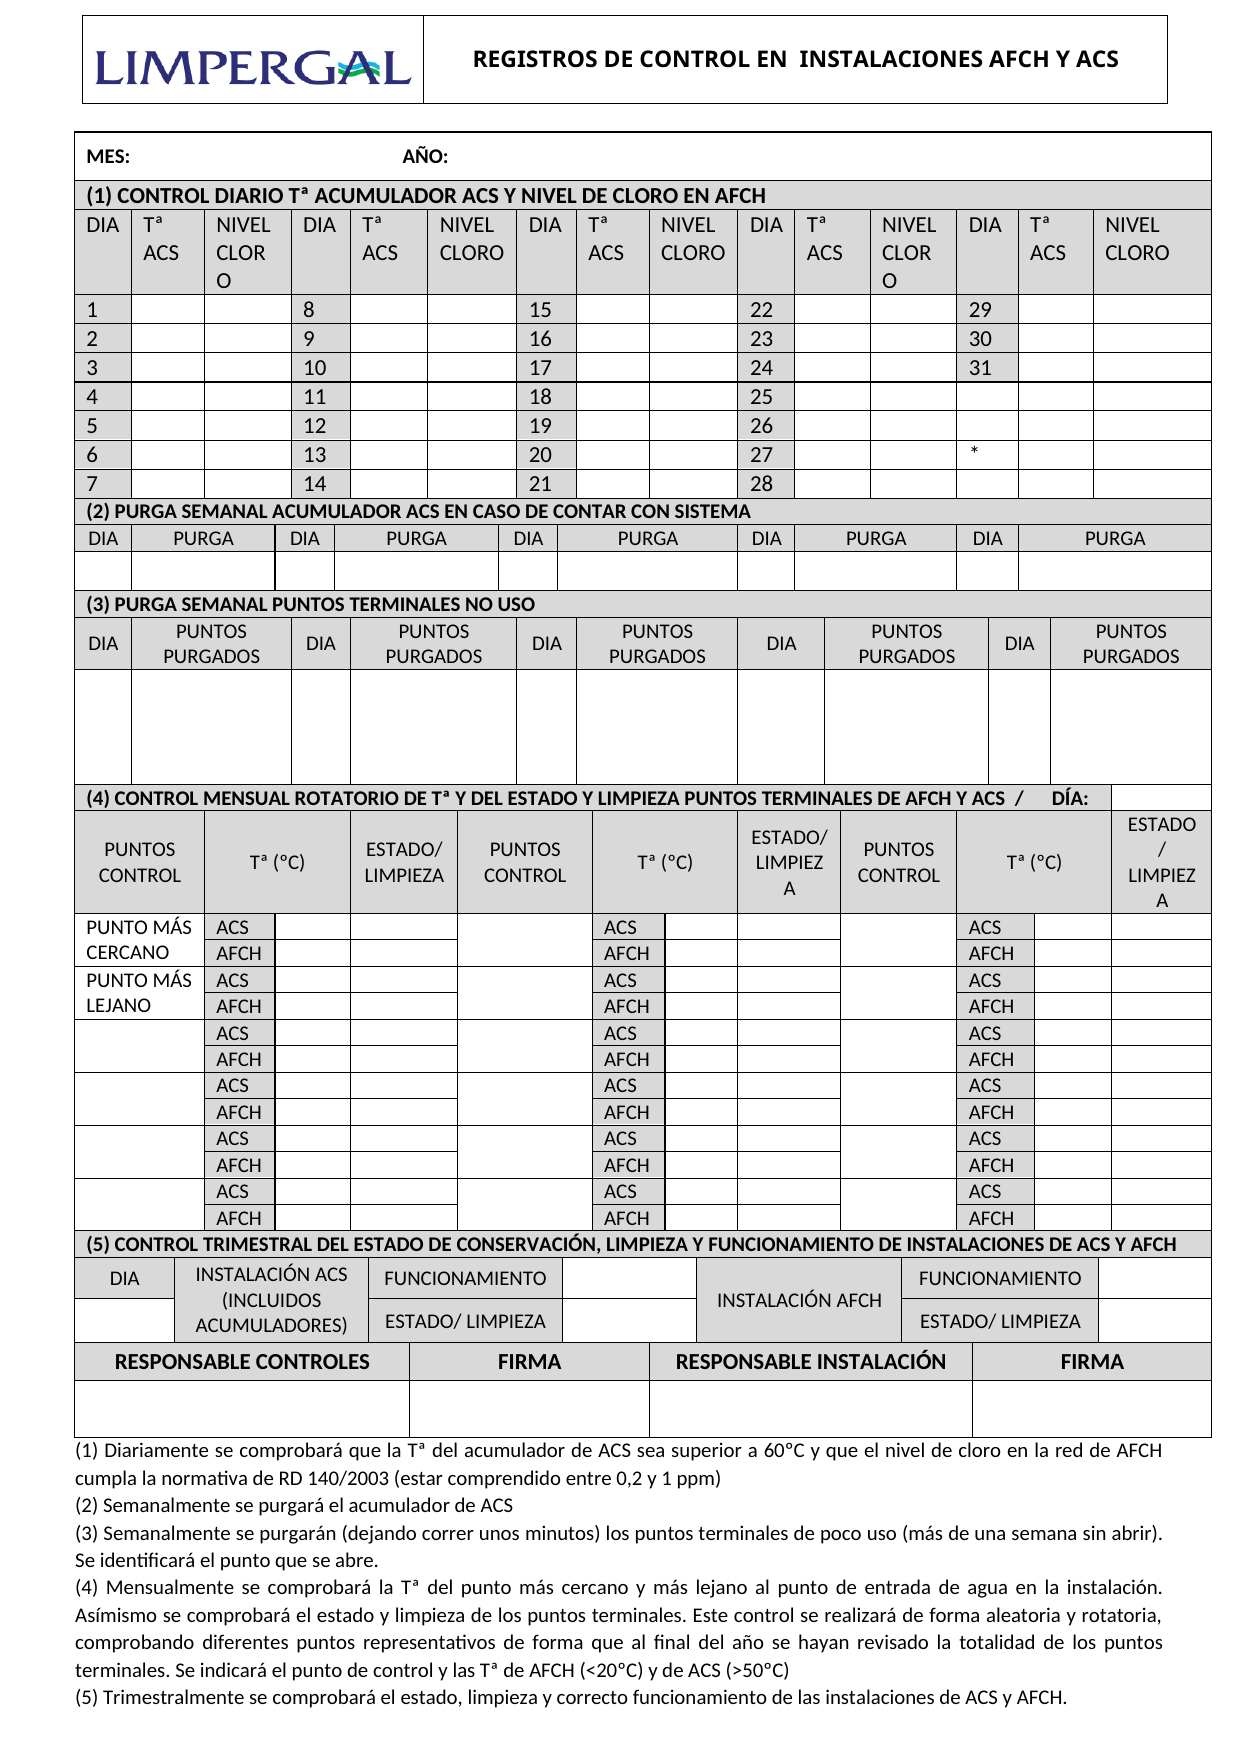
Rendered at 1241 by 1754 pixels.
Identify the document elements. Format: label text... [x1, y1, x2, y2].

table_cell [1019, 470, 1093, 498]
table_cell AFCH [593, 993, 664, 1019]
table_cell AFCH [205, 1099, 274, 1124]
table_cell [650, 295, 737, 323]
table_cell [75, 670, 131, 784]
table_cell [650, 441, 737, 468]
table_cell NIVEL CLORO [871, 210, 956, 294]
table_cell [1094, 383, 1211, 410]
table_cell RESPONSABLE INSTALACIÓN [650, 1343, 972, 1380]
table_cell 17 [517, 353, 576, 381]
table_cell DIA [292, 618, 350, 669]
table_cell ACS [205, 1126, 274, 1151]
table_cell [428, 295, 516, 323]
table_cell 8 [292, 295, 350, 323]
table_cell [650, 383, 737, 410]
table_cell [1112, 1126, 1211, 1151]
table_cell ACS [205, 1020, 274, 1045]
table_cell [1035, 940, 1111, 966]
table_cell [841, 1179, 956, 1230]
table_cell PUNTOS CONTROL [841, 811, 956, 913]
table_cell AFCH [205, 993, 274, 1019]
table_cell [989, 670, 1050, 784]
table_cell [1035, 1152, 1111, 1177]
table_cell 5 [75, 411, 131, 439]
table_cell [1112, 993, 1211, 1019]
table_cell [1019, 324, 1093, 352]
list (1) Diariamente se comprobará que la Tª del acumulador de ACS sea superior a 60ºC y que el nivel de cloro en la red de AFCH cumpla la normativa de RD 140/2003 (estar comprendido entre 0,2 y 1 ppm) [75, 1438, 1165, 1490]
table_cell [205, 324, 291, 352]
table_cell DIA [738, 210, 794, 294]
table_cell 11 [292, 383, 350, 410]
table_cell Tª ACS [795, 210, 870, 294]
picture [93, 29, 414, 88]
table_cell [75, 1299, 174, 1342]
table_cell [1112, 967, 1211, 992]
table_cell Tª (ºC) [957, 811, 1111, 913]
table_cell [1035, 1046, 1111, 1072]
table_cell 19 [517, 411, 576, 439]
table_cell [841, 967, 956, 1019]
list (3) Semanalmente se purgarán (dejando correr unos minutos) los puntos terminales de poco uso (más de una semana sin abrir). Se identificará el punto que se abre. [75, 1520, 1165, 1573]
table_cell [666, 1205, 737, 1230]
table_cell [517, 670, 576, 784]
table_cell [973, 1381, 1211, 1437]
table_cell [205, 295, 291, 323]
table_cell [132, 470, 204, 498]
table_cell (5) CONTROL TRIMESTRAL DEL ESTADO DE CONSERVACIÓN, LIMPIEZA Y FUNCIONAMIENTO DE INSTALACIONES DE ACS Y AFCH [75, 1231, 1211, 1257]
table_cell [666, 1126, 737, 1151]
table_cell 31 [957, 353, 1018, 381]
table_cell ACS [957, 1179, 1034, 1204]
table_cell [1094, 295, 1211, 323]
table_cell [351, 383, 427, 410]
table_cell PURGA [132, 525, 274, 551]
table_cell 9 [292, 324, 350, 352]
table_cell ACS [593, 1179, 664, 1204]
table_cell [276, 1020, 350, 1045]
table_cell [351, 441, 427, 468]
table_cell [351, 1099, 457, 1124]
table_cell [351, 1205, 457, 1230]
table_cell (4) CONTROL MENSUAL ROTATORIO DE Tª Y DEL ESTADO Y LIMPIEZA PUNTOS TERMINALES DE AFCH Y ACS / DÍA: [75, 785, 1111, 810]
table_cell [871, 295, 956, 323]
table_cell [666, 1152, 737, 1177]
table_cell INSTALACIÓN ACS (INCLUIDOS ACUMULADORES) [175, 1258, 368, 1342]
table_cell [1019, 411, 1093, 439]
table_cell AFCH [957, 1046, 1034, 1072]
table_cell [276, 967, 350, 992]
table_cell ESTADO/ LIMPIEZA [369, 1299, 562, 1342]
table_cell [1019, 441, 1093, 468]
table_cell [1094, 441, 1211, 468]
table_cell [132, 383, 204, 410]
table_cell AFCH [957, 1099, 1034, 1124]
table_cell [351, 940, 457, 966]
table_cell AFCH [957, 1205, 1034, 1230]
table_cell [351, 1152, 457, 1177]
table_cell * [957, 441, 1018, 468]
table_cell [1099, 1258, 1211, 1298]
table_cell DIA [957, 210, 1018, 294]
table_cell [1112, 1046, 1211, 1072]
table_cell [276, 1046, 350, 1072]
table_cell INSTALACIÓN AFCH [697, 1258, 901, 1342]
table_cell [1094, 353, 1211, 381]
table_cell [795, 411, 870, 439]
table_cell [1112, 1020, 1211, 1045]
table_cell FUNCIONAMIENTO [369, 1258, 562, 1298]
table_cell NIVEL CLORO [205, 210, 291, 294]
table_cell 1 [75, 295, 131, 323]
table_cell [558, 552, 737, 590]
table_cell [351, 470, 427, 498]
table_cell [351, 670, 516, 784]
table_cell [428, 441, 516, 468]
table_cell [1035, 993, 1111, 1019]
table_cell [276, 1073, 350, 1098]
table_cell (1) CONTROL DIARIO Tª ACUMULADOR ACS Y NIVEL DE CLORO EN AFCH [75, 181, 1211, 209]
table_cell [1019, 552, 1211, 590]
table_cell [276, 1205, 350, 1230]
table_cell [1112, 914, 1211, 939]
table_cell 15 [517, 295, 576, 323]
table_cell [276, 1179, 350, 1204]
table_cell [1035, 1099, 1111, 1124]
table_cell 16 [517, 324, 576, 352]
table_cell [1112, 1152, 1211, 1177]
table_cell [410, 1381, 649, 1437]
table_cell [75, 1126, 204, 1177]
table_cell [795, 383, 870, 410]
table_cell [75, 1073, 204, 1124]
table_cell ESTADO/ LIMPIEZA [902, 1299, 1098, 1342]
table_cell ACS [957, 1020, 1034, 1045]
table_cell 25 [738, 383, 794, 410]
table_cell ESTADO/ LIMPIEZA [351, 811, 457, 913]
table_cell PURGA [1019, 525, 1211, 551]
table_cell [1035, 1126, 1111, 1151]
table_cell ESTADO/ LIMPIEZA [738, 811, 840, 913]
table_cell 2 [75, 324, 131, 352]
list (4) Mensualmente se comprobará la Tª del punto más cercano y más lejano al punto de entrada de agua en la instalación. Asímismo se comprobará el estado y limpieza de los puntos terminales. Este control se realizará de forma aleatoria y rotatoria, comprobando diferentes puntos representativos de forma que al final del año se hayan revisado la totalidad de los puntos terminales. Se indicará el punto de control y las Tª de AFCH (<20ºC) y de ACS (>50ºC) [75, 1574, 1165, 1682]
table_cell 7 [75, 470, 131, 498]
table_cell [75, 1020, 204, 1072]
table_cell ACS [593, 914, 664, 939]
table_cell 24 [738, 353, 794, 381]
table_cell [957, 552, 1018, 590]
table_cell DIA [75, 1258, 174, 1298]
table_cell ACS [205, 967, 274, 992]
table_cell [666, 1073, 737, 1098]
table_cell DIA [276, 525, 334, 551]
table_cell PURGA [795, 525, 956, 551]
table_cell [825, 670, 988, 784]
table_cell Tª (ºC) [593, 811, 737, 913]
table_cell FUNCIONAMIENTO [902, 1258, 1098, 1298]
table_cell [666, 1179, 737, 1204]
table_cell ACS [205, 1073, 274, 1098]
table_cell ACS [957, 914, 1034, 939]
table_cell [577, 411, 649, 439]
table_cell Tª ACS [351, 210, 427, 294]
table_cell [650, 470, 737, 498]
table_cell [738, 1152, 840, 1177]
table_cell ACS [593, 1126, 664, 1151]
table_cell [276, 993, 350, 1019]
table_cell DIA [517, 618, 576, 669]
table_cell [841, 1020, 956, 1072]
table_cell [351, 1046, 457, 1072]
table_cell [1035, 1073, 1111, 1098]
table_cell [351, 411, 427, 439]
table_cell AFCH [593, 1099, 664, 1124]
table_cell [666, 1020, 737, 1045]
table_cell [458, 967, 592, 1019]
table_cell Tª (ºC) [205, 811, 350, 913]
table_cell [276, 1099, 350, 1124]
table_cell [1112, 940, 1211, 966]
table_cell [335, 552, 498, 590]
table_cell AFCH [205, 1046, 274, 1072]
table_cell [871, 383, 956, 410]
table_cell [428, 411, 516, 439]
table_cell AFCH [593, 1152, 664, 1177]
table_cell [1112, 1099, 1211, 1124]
table_cell [738, 940, 840, 966]
table_cell 18 [517, 383, 576, 410]
table_cell [351, 1179, 457, 1204]
table_cell ACS [957, 967, 1034, 992]
table_cell [351, 1073, 457, 1098]
table_cell PUNTOS PURGADOS [1051, 618, 1211, 669]
table_cell [351, 353, 427, 381]
table_cell [841, 1126, 956, 1177]
table_cell 6 [75, 441, 131, 468]
table_cell 29 [957, 295, 1018, 323]
table_cell PUNTO MÁS CERCANO [75, 914, 204, 966]
table_cell [1112, 1205, 1211, 1230]
table_cell PURGA [558, 525, 737, 551]
table_cell [75, 552, 131, 590]
table_cell AFCH [957, 993, 1034, 1019]
table_cell [650, 1381, 972, 1437]
table_cell DIA [957, 525, 1018, 551]
table_cell [1094, 411, 1211, 439]
table_cell [1112, 1073, 1211, 1098]
table_cell [1094, 470, 1211, 498]
table_cell AFCH [205, 1205, 274, 1230]
table_cell [1051, 670, 1211, 784]
table_cell AFCH [205, 940, 274, 966]
table_cell [132, 324, 204, 352]
table_cell FIRMA [410, 1343, 649, 1380]
table_cell [666, 940, 737, 966]
table_cell ACS [957, 1073, 1034, 1098]
table_cell [132, 295, 204, 323]
table_cell DIA [75, 525, 131, 551]
table_cell DIA [75, 210, 131, 294]
table_cell [1019, 383, 1093, 410]
table_cell [650, 353, 737, 381]
table_cell 13 [292, 441, 350, 468]
table_cell [795, 295, 870, 323]
table_cell [1035, 1205, 1111, 1230]
table_cell AFCH [205, 1152, 274, 1177]
table_cell 28 [738, 470, 794, 498]
table_cell [577, 324, 649, 352]
table_cell RESPONSABLE CONTROLES [75, 1343, 409, 1380]
table_cell DIA [517, 210, 576, 294]
table_cell Tª ACS [132, 210, 204, 294]
table_cell [738, 552, 794, 590]
table_cell [577, 295, 649, 323]
table_cell [871, 353, 956, 381]
table_cell [666, 1046, 737, 1072]
table_cell [577, 353, 649, 381]
table_cell DIA [292, 210, 350, 294]
table_cell [957, 383, 1018, 410]
table_cell [428, 324, 516, 352]
table_cell [738, 914, 840, 939]
table_cell [577, 470, 649, 498]
table_cell AFCH [593, 1046, 664, 1072]
table_cell [738, 1126, 840, 1151]
table_header MES: AÑO: [75, 133, 1211, 180]
table_cell 10 [292, 353, 350, 381]
table_cell [351, 967, 457, 992]
table_cell [132, 441, 204, 468]
table_cell [351, 295, 427, 323]
table_cell [132, 353, 204, 381]
table_cell [577, 670, 737, 784]
table_cell ACS [593, 1020, 664, 1045]
table_cell [458, 1020, 592, 1072]
table_cell DIA [75, 618, 131, 669]
table_cell [871, 411, 956, 439]
table_cell [458, 914, 592, 966]
table_cell [795, 441, 870, 468]
table_cell [738, 1179, 840, 1204]
table_cell [351, 993, 457, 1019]
table_cell [428, 383, 516, 410]
table_cell [205, 411, 291, 439]
table_cell [738, 993, 840, 1019]
table_cell [871, 470, 956, 498]
table_cell [1035, 914, 1111, 939]
table_cell [205, 353, 291, 381]
table_cell [957, 411, 1018, 439]
table_cell [795, 324, 870, 352]
table_cell PURGA [335, 525, 498, 551]
table_cell (3) PURGA SEMANAL PUNTOS TERMINALES NO USO [75, 591, 1211, 617]
table_cell [738, 1205, 840, 1230]
table_cell [738, 1073, 840, 1098]
table_cell [738, 967, 840, 992]
table_cell [351, 1126, 457, 1151]
table_cell PUNTOS PURGADOS [577, 618, 737, 669]
table_cell [650, 411, 737, 439]
table_cell [666, 993, 737, 1019]
table_cell ACS [205, 1179, 274, 1204]
table_cell [1019, 295, 1093, 323]
table_cell (2) PURGA SEMANAL ACUMULADOR ACS EN CASO DE CONTAR CON SISTEMA [75, 499, 1211, 524]
table_cell [795, 470, 870, 498]
table_cell [292, 670, 350, 784]
table_cell 23 [738, 324, 794, 352]
table_cell [351, 914, 457, 939]
table_cell 21 [517, 470, 576, 498]
table_cell [276, 940, 350, 966]
table_cell [871, 441, 956, 468]
table_cell [1035, 967, 1111, 992]
table_cell DIA [738, 525, 794, 551]
table_cell [458, 1073, 592, 1124]
table_cell [666, 967, 737, 992]
table_cell [1019, 353, 1093, 381]
table_cell [351, 1020, 457, 1045]
table_cell [563, 1299, 696, 1342]
table_cell [577, 383, 649, 410]
table_cell FIRMA [973, 1343, 1211, 1380]
list (5) Trimestralmente se comprobará el estado, limpieza y correcto funcionamiento de las instalaciones de ACS y AFCH. [75, 1684, 1165, 1709]
table_cell [738, 670, 824, 784]
table_cell 22 [738, 295, 794, 323]
table_cell [132, 670, 291, 784]
table_cell [1035, 1179, 1111, 1204]
table_cell [205, 470, 291, 498]
table_cell 14 [292, 470, 350, 498]
table_cell PUNTOS CONTROL [75, 811, 204, 913]
table_cell [205, 441, 291, 468]
table_cell [205, 383, 291, 410]
table_cell PUNTO MÁS LEJANO [75, 967, 204, 1019]
table_cell [738, 1020, 840, 1045]
table_cell ACS [205, 914, 274, 939]
table_cell [650, 324, 737, 352]
table_cell [795, 353, 870, 381]
table_cell 26 [738, 411, 794, 439]
table_cell [75, 1179, 204, 1230]
table_cell [458, 1126, 592, 1177]
table_cell [276, 552, 334, 590]
table_cell [276, 914, 350, 939]
table_cell [577, 441, 649, 468]
table_cell [795, 552, 956, 590]
table_cell AFCH [957, 1152, 1034, 1177]
table_cell 3 [75, 353, 131, 381]
table_cell [132, 552, 274, 590]
table_cell DIA [738, 618, 824, 669]
table_cell [132, 411, 204, 439]
table_cell [666, 1099, 737, 1124]
table_cell NIVEL CLORO [428, 210, 516, 294]
table_cell [841, 914, 956, 966]
table_cell ESTADO/ LIMPIEZA [1112, 811, 1211, 913]
table_cell Tª ACS [1019, 210, 1093, 294]
table_cell Tª ACS [577, 210, 649, 294]
table_cell [841, 1073, 956, 1124]
table_cell [563, 1258, 696, 1298]
table_cell ACS [593, 967, 664, 992]
table_cell [1112, 785, 1211, 810]
table_cell [1035, 1020, 1111, 1045]
table_cell [1099, 1299, 1211, 1342]
table_cell [1094, 324, 1211, 352]
table_cell [738, 1046, 840, 1072]
table_cell PUNTOS PURGADOS [351, 618, 516, 669]
table_cell [666, 914, 737, 939]
table_cell [1112, 1179, 1211, 1204]
table_cell AFCH [593, 940, 664, 966]
table_cell AFCH [957, 940, 1034, 966]
table_cell AFCH [593, 1205, 664, 1230]
table_cell ACS [957, 1126, 1034, 1151]
table_cell 27 [738, 441, 794, 468]
table_cell NIVEL CLORO [1094, 210, 1211, 294]
table_cell [75, 1381, 409, 1437]
table_cell [276, 1126, 350, 1151]
table_cell [957, 470, 1018, 498]
table_cell PUNTOS CONTROL [458, 811, 592, 913]
table_cell [738, 1099, 840, 1124]
table_cell DIA [499, 525, 557, 551]
table_cell [428, 353, 516, 381]
table_cell 4 [75, 383, 131, 410]
table_cell [276, 1152, 350, 1177]
table_cell DIA [989, 618, 1050, 669]
table_cell [428, 470, 516, 498]
table_cell [458, 1179, 592, 1230]
table_cell NIVEL CLORO [650, 210, 737, 294]
table_cell PUNTOS PURGADOS [825, 618, 988, 669]
table_cell [351, 324, 427, 352]
table_cell ACS [593, 1073, 664, 1098]
table_cell PUNTOS PURGADOS [132, 618, 291, 669]
table_cell [499, 552, 557, 590]
table_cell 20 [517, 441, 576, 468]
table_cell 12 [292, 411, 350, 439]
table_cell [871, 324, 956, 352]
list (2) Semanalmente se purgará el acumulador de ACS [75, 1492, 1165, 1518]
table_cell 30 [957, 324, 1018, 352]
